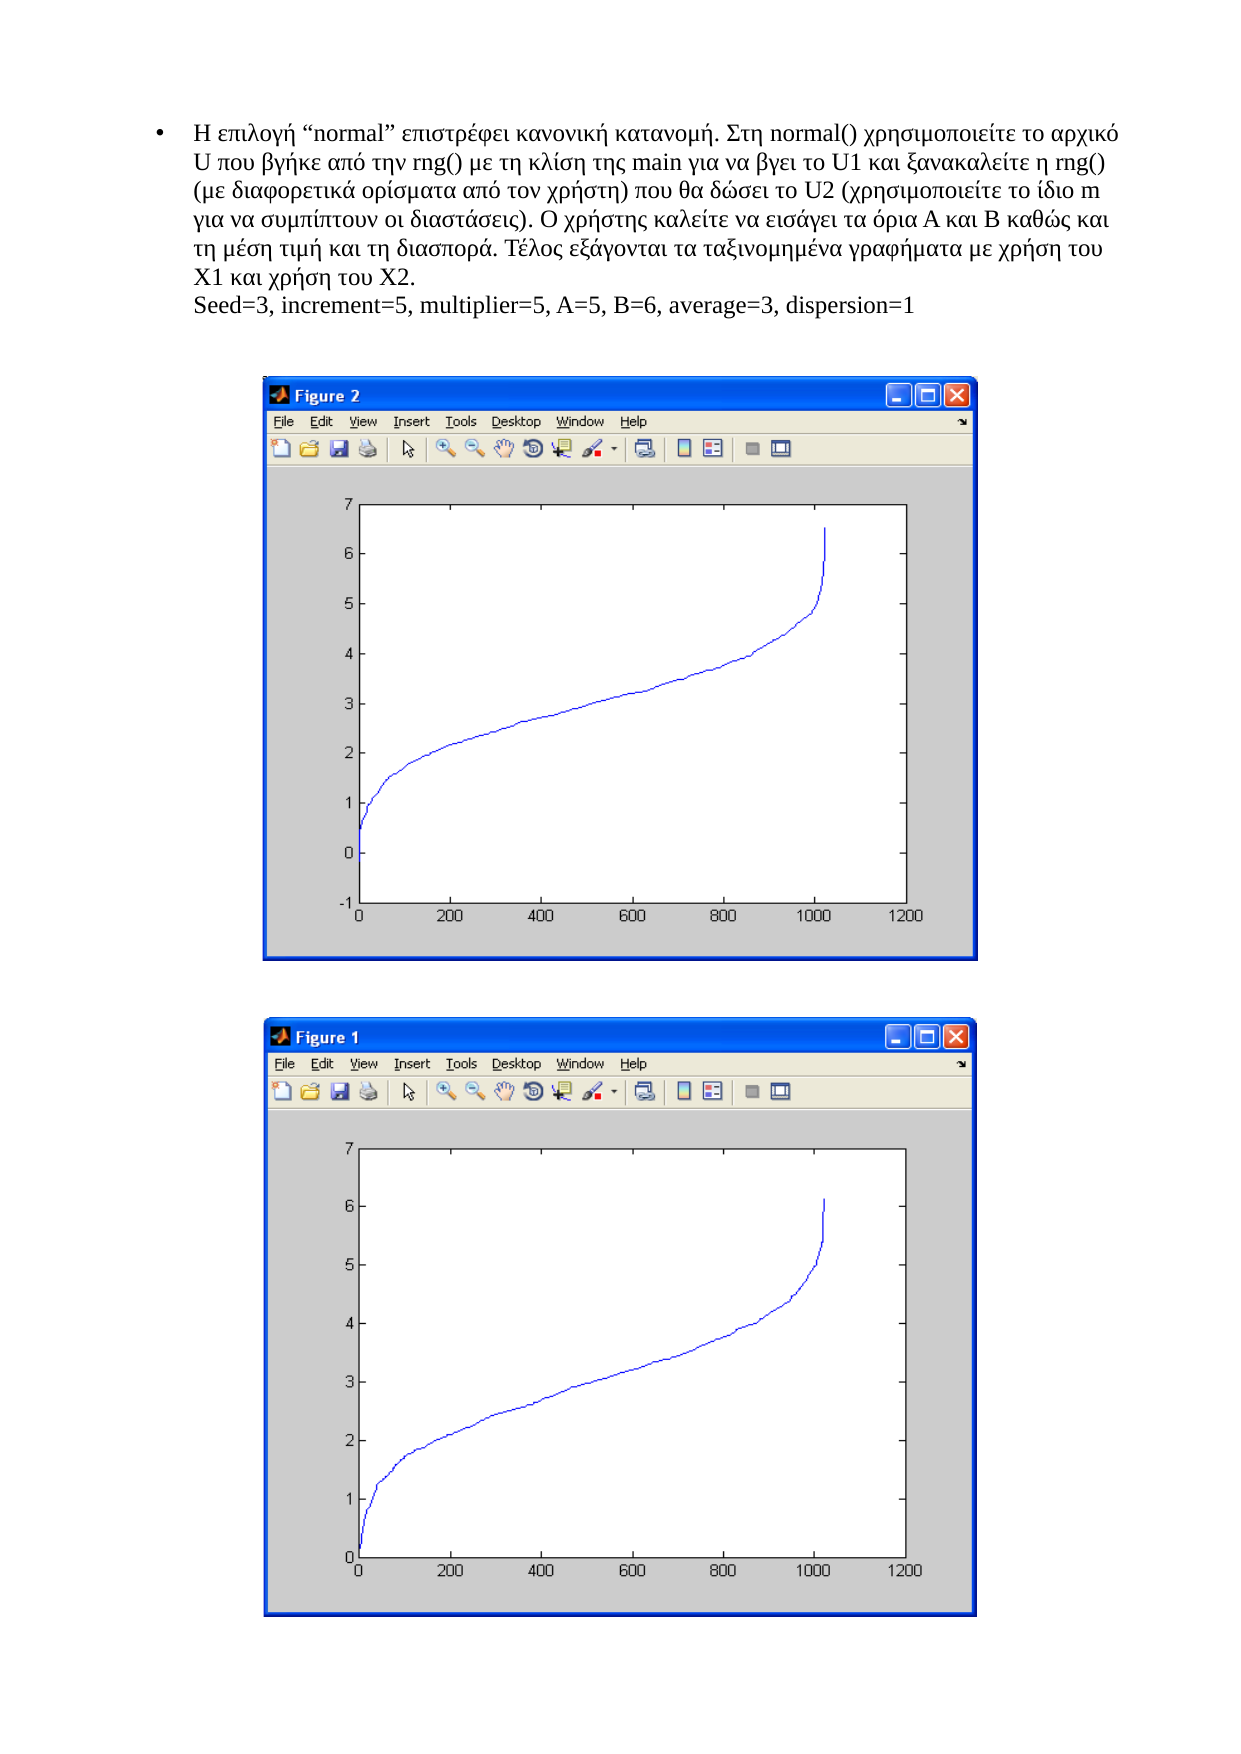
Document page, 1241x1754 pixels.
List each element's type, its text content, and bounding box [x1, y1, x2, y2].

picture [263, 1017, 977, 1617]
picture [262, 376, 978, 961]
list Η επιλογή “normal” επιστρέφει κανονική κατανομή. Στη normal() χρησιμοποιείτε το αρχικό U που βγήκε από την rng() με τη κλίση της main για να βγει το U1 και ξανακαλείτε η rng() (με διαφορετικά ορίσματα από τον χρήστη) που θα δώσει το U2 (χρησιμοποιείτε το ίδιο m για να συμπίπτουν οι διαστάσεις). Ο χρήστης καλείτε να εισάγει τα όρια Α και Β καθώς και τη μέση τιμή και τη διασπορά. Τέλος εξάγονται τα ταξινομημένα γραφήματα με χρήση του Χ1 και χρήση του Χ2. Seed=3, increment=5, multiplier=5, A=5, B=6, average=3, dispersion=1 [156, 118, 1122, 377]
